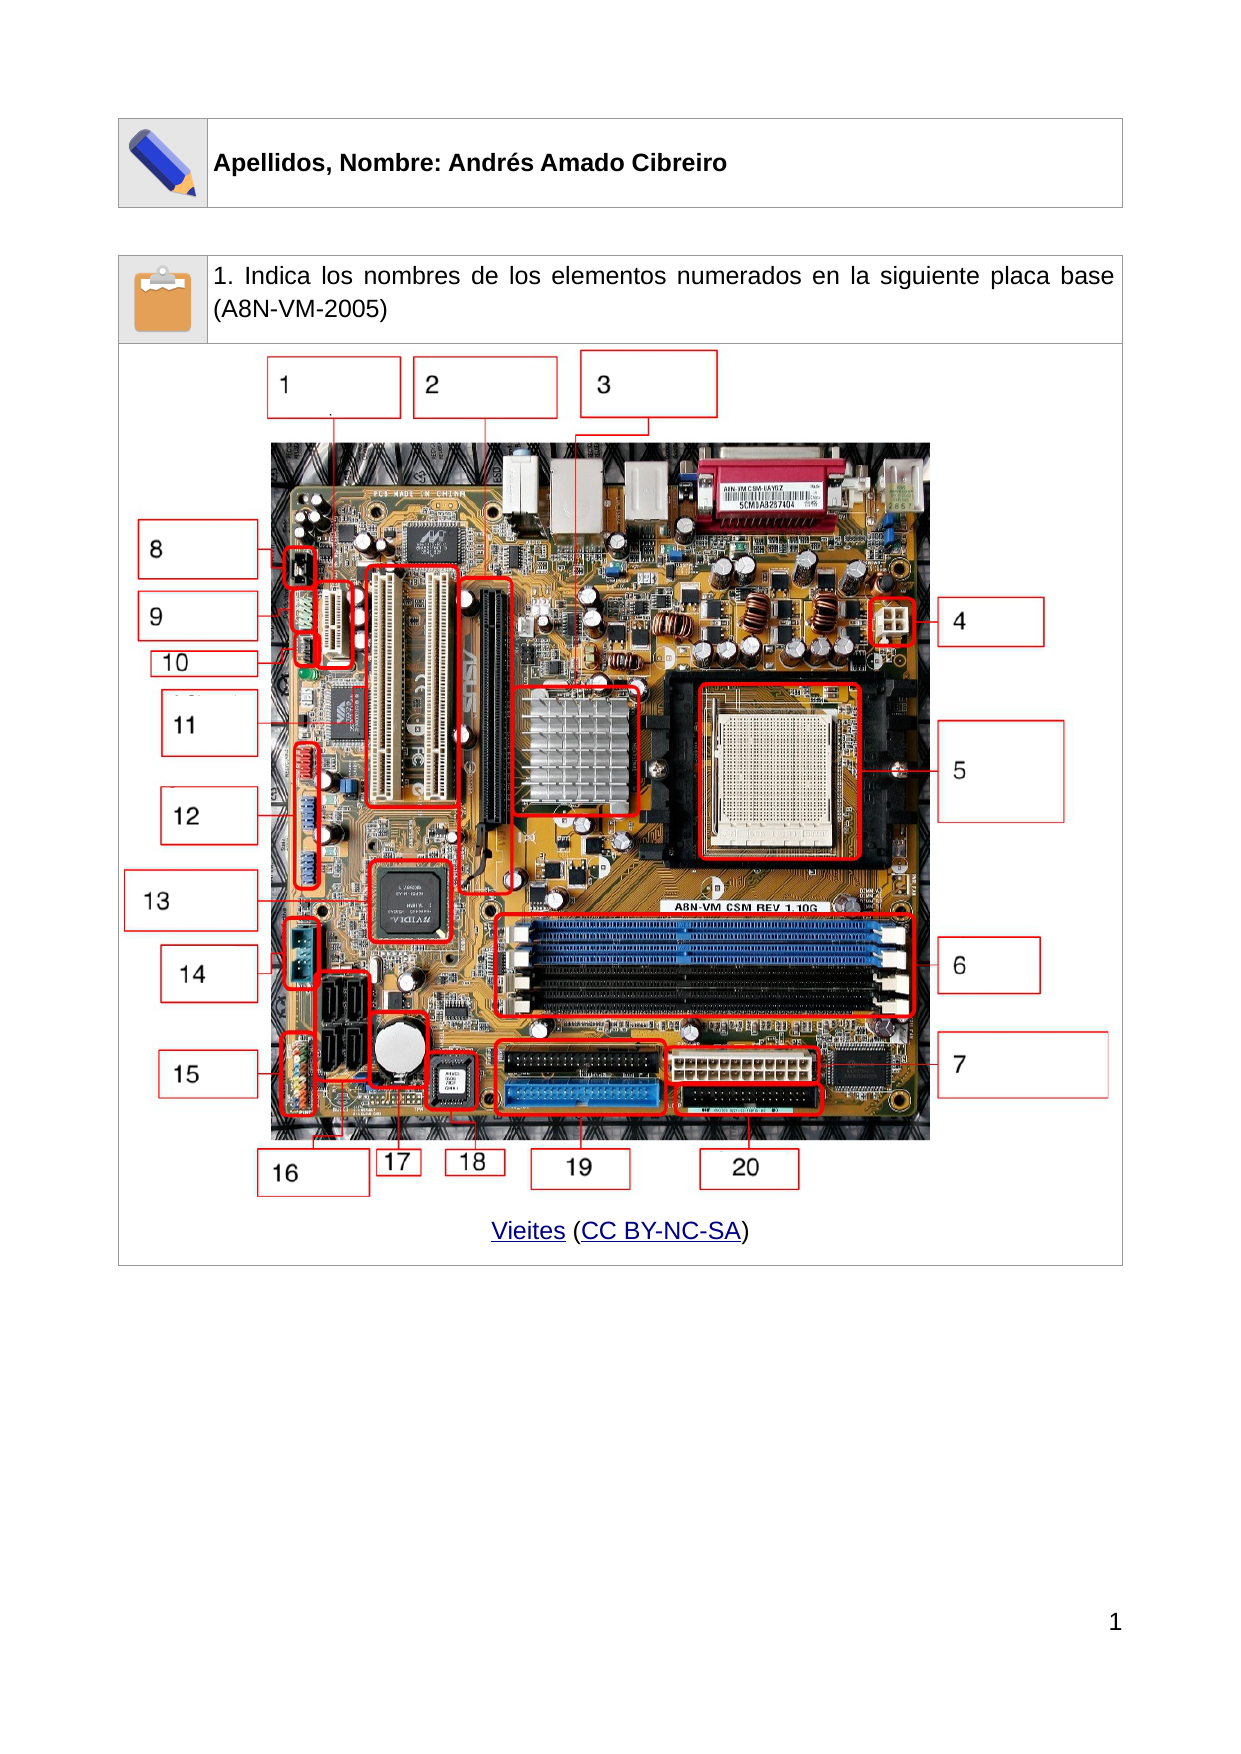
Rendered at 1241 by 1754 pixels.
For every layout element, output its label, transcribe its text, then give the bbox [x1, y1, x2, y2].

picture [123, 349, 1109, 1197]
table_cell Vieites (CC BY-NC-SA) [119, 344, 1122, 1265]
table_header [119, 256, 207, 343]
table_header 1. Indica los nombres de los elementos numerados en la siguiente placa base (A8N-VM-2005) [208, 256, 1122, 343]
table_header Apellidos, Nombre: Andrés Amado Cibreiro [208, 119, 1122, 207]
table_header [119, 119, 207, 207]
